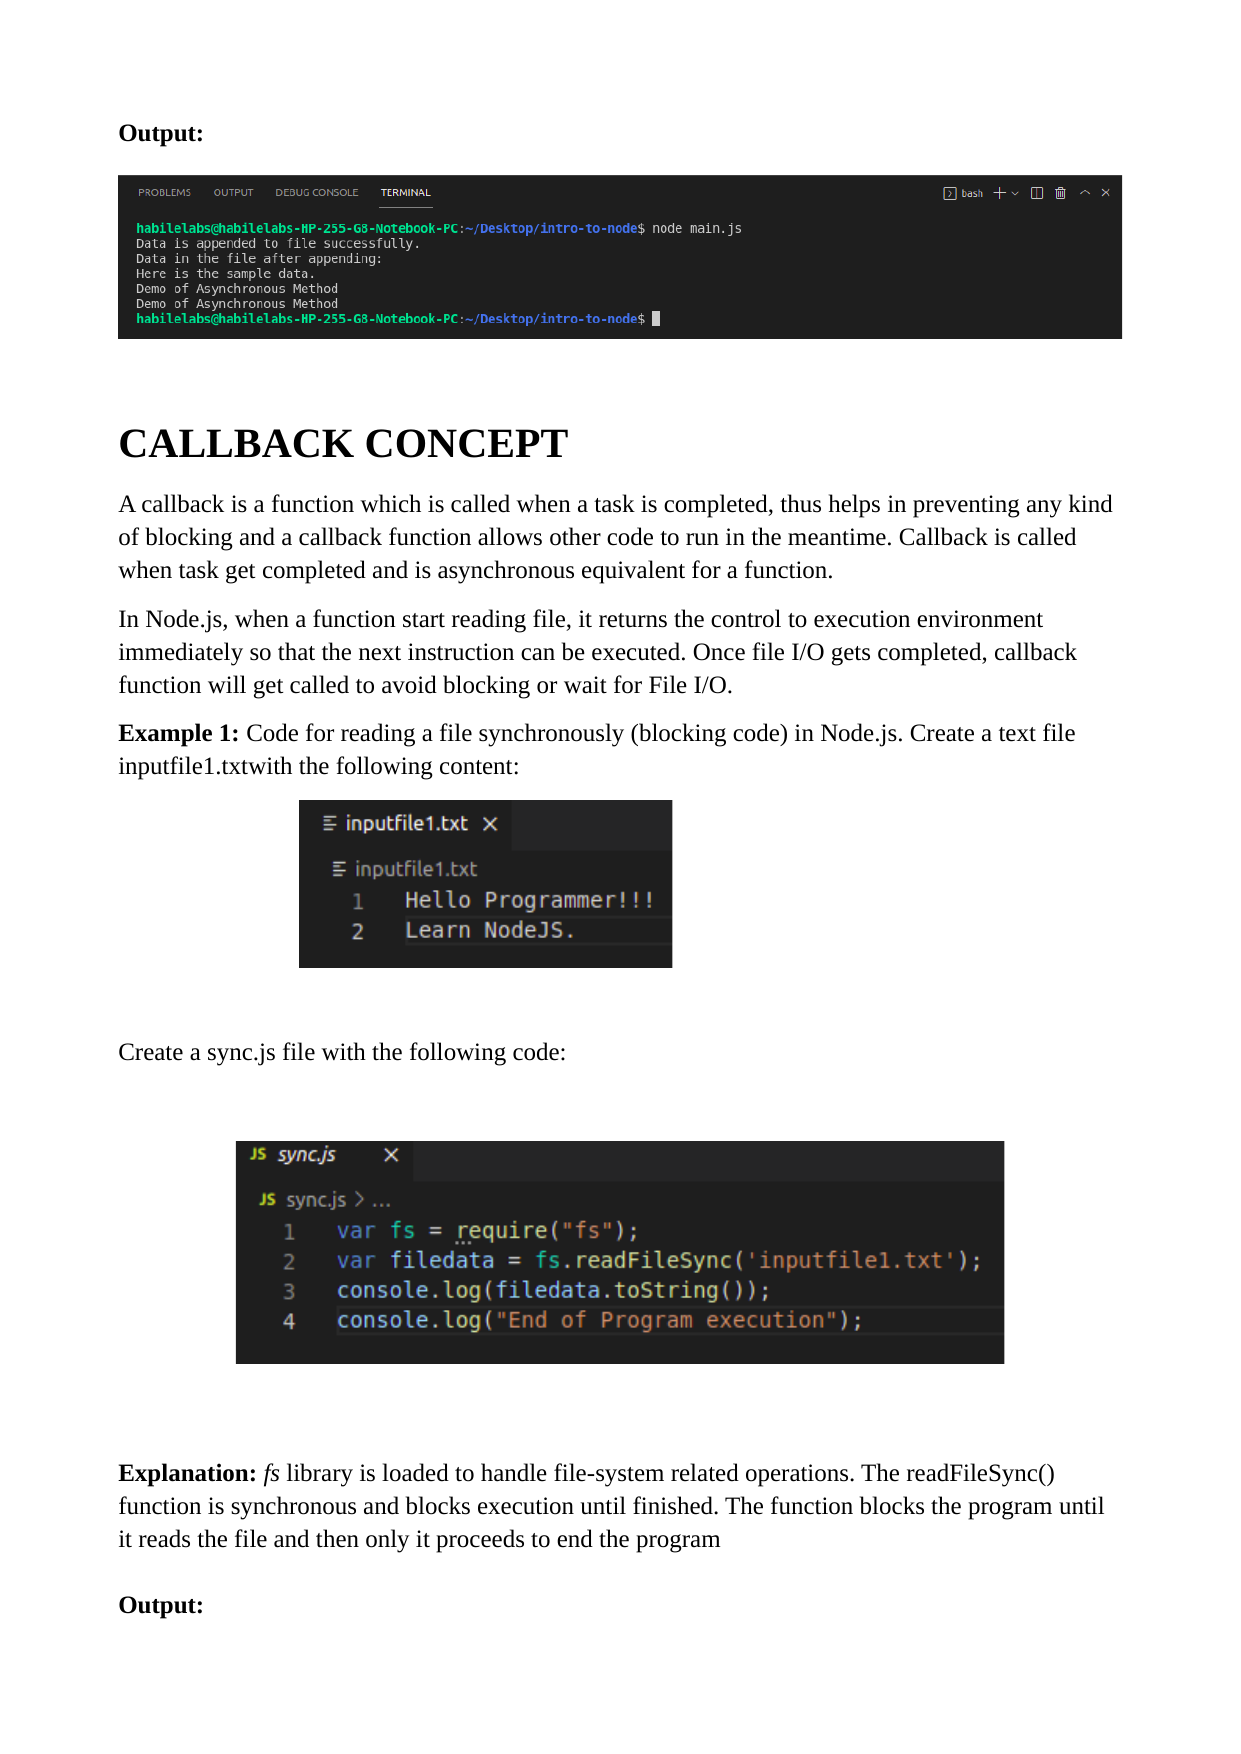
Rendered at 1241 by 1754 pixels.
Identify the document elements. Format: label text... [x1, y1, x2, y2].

text Example 1: Code for reading a file synchronously (blocking code) in Node.js. Create a text file inputfile1.txtwith the following content: [118, 718, 1122, 780]
picture [299, 800, 673, 968]
text A callback is a function which is called when a task is completed, thus helps in preventing any kind of blocking and a callback function allows other code to run in the meantime. Callback is called when task get completed and is asynchronous equivalent for a function. [118, 489, 1122, 584]
text CALLBACK CONCEPT [118, 418, 1122, 466]
picture [235, 1141, 1005, 1364]
picture [118, 175, 1123, 339]
text Output: [118, 1557, 1122, 1619]
text In Node.js, when a function start reading file, it returns the control to execution environment immediately so that the next instruction can be executed. Once file I/O gets completed, callback function will get called to avoid blocking or wait for File I/O. [118, 604, 1122, 698]
text Explanation: fs library is loaded to handle file-system related operations. The readFileSync() function is synchronous and blocks execution until finished. The function blocks the program until it reads the file and then only it proceeds to end the program [118, 1458, 1122, 1553]
text Output: [118, 118, 1122, 147]
text Create a sync.js file with the following code: [118, 1037, 1122, 1065]
